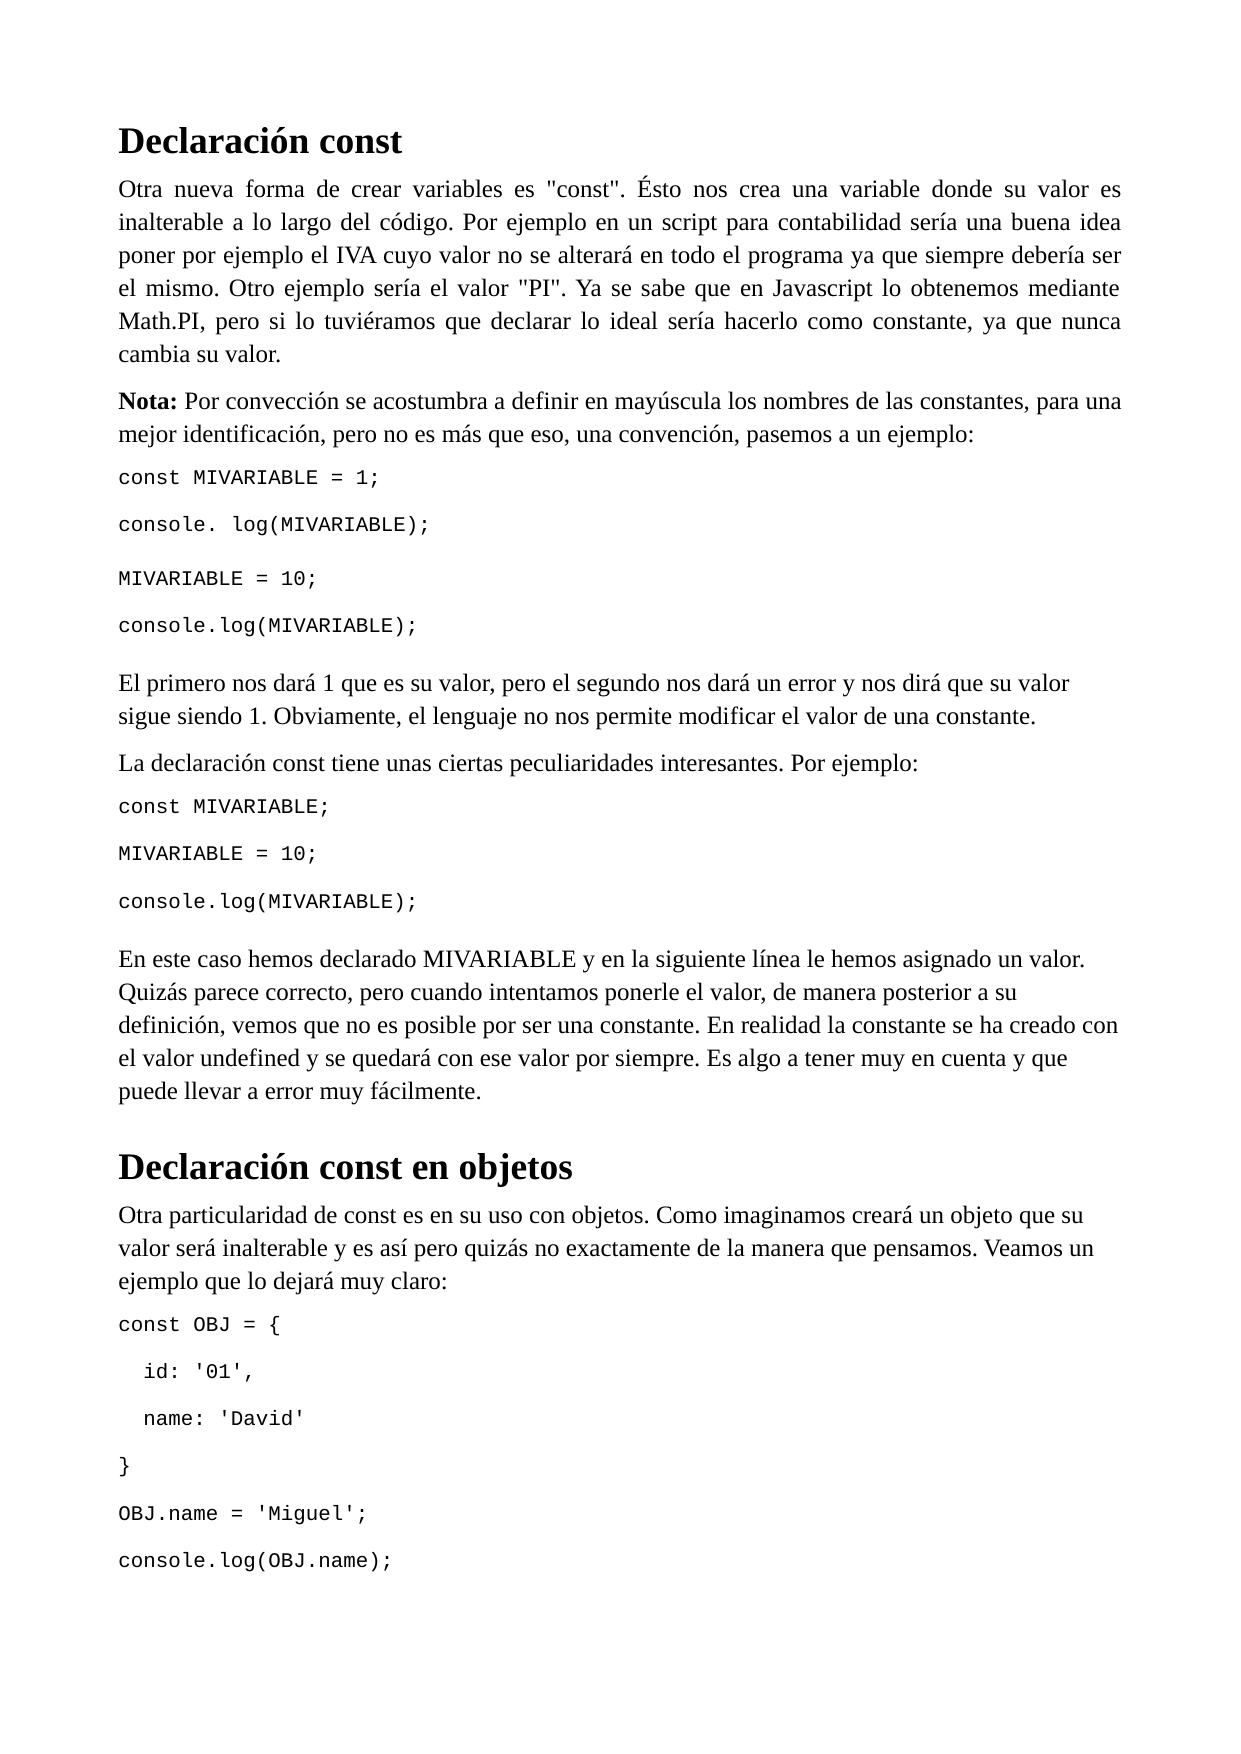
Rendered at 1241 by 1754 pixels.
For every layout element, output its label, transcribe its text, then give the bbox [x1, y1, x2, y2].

subtitle Declaración const en objetos [118, 1144, 1122, 1187]
text OBJ.name = 'Miguel'; [118, 1503, 1122, 1526]
text La declaración const tiene unas ciertas peculiaridades interesantes. Por ejemplo: [118, 748, 1122, 777]
text console.log(MIVARIABLE); [118, 615, 1122, 638]
text Nota: Por convección se acostumbra a definir en mayúscula los nombres de las constantes, para una mejor identificación, pero no es más que eso, una convención, pasemos a un ejemplo: [118, 386, 1122, 448]
text El primero nos dará 1 que es su valor, pero el segundo nos dará un error y nos dirá que su valor sigue siendo 1. Obviamente, el lenguaje no nos permite modificar el valor de una constante. [118, 668, 1122, 730]
text Otra particularidad de const es en su uso con objetos. Como imaginamos creará un objeto que su valor será inalterable y es así pero quizás no exactamente de la manera que pensamos. Veamos un ejemplo que lo dejará muy claro: [118, 1200, 1122, 1295]
text const OBJ = { [118, 1314, 1122, 1337]
text const MIVARIABLE = 1; [118, 467, 1122, 491]
text console. log(MIVARIABLE); [118, 514, 1122, 538]
subtitle Declaración const [118, 118, 1122, 161]
text console.log(OBJ.name); [118, 1550, 1122, 1574]
text MIVARIABLE = 10; [118, 843, 1122, 867]
text console.log(MIVARIABLE); [118, 891, 1122, 914]
text Otra nueva forma de crear variables es "const". Ésto nos crea una variable donde su valor es inalterable a lo largo del código. Por ejemplo en un script para contabilidad sería una buena idea poner por ejemplo el IVA cuyo valor no se alterará en todo el programa ya que siempre debería ser el mismo. Otro ejemplo sería el valor "PI". Ya se sabe que en Javascript lo obtenemos mediante Math.PI, pero si lo tuviéramos que declarar lo ideal sería hacerlo como constante, ya que nunca cambia su valor. [118, 174, 1122, 368]
text const MIVARIABLE; [118, 796, 1122, 820]
text En este caso hemos declarado MIVARIABLE y en la siguiente línea le hemos asignado un valor. Quizás parece correcto, pero cuando intentamos ponerle el valor, de manera posterior a su definición, vemos que no es posible por ser una constante. En realidad la constante se ha creado con el valor undefined y se quedará con ese valor por siempre. Es algo a tener muy en cuenta y que puede llevar a error muy fácilmente. [118, 944, 1122, 1105]
text } [118, 1456, 1122, 1479]
text MIVARIABLE = 10; [118, 567, 1122, 591]
text name: 'David' [118, 1408, 1122, 1432]
text id: '01', [118, 1361, 1122, 1384]
